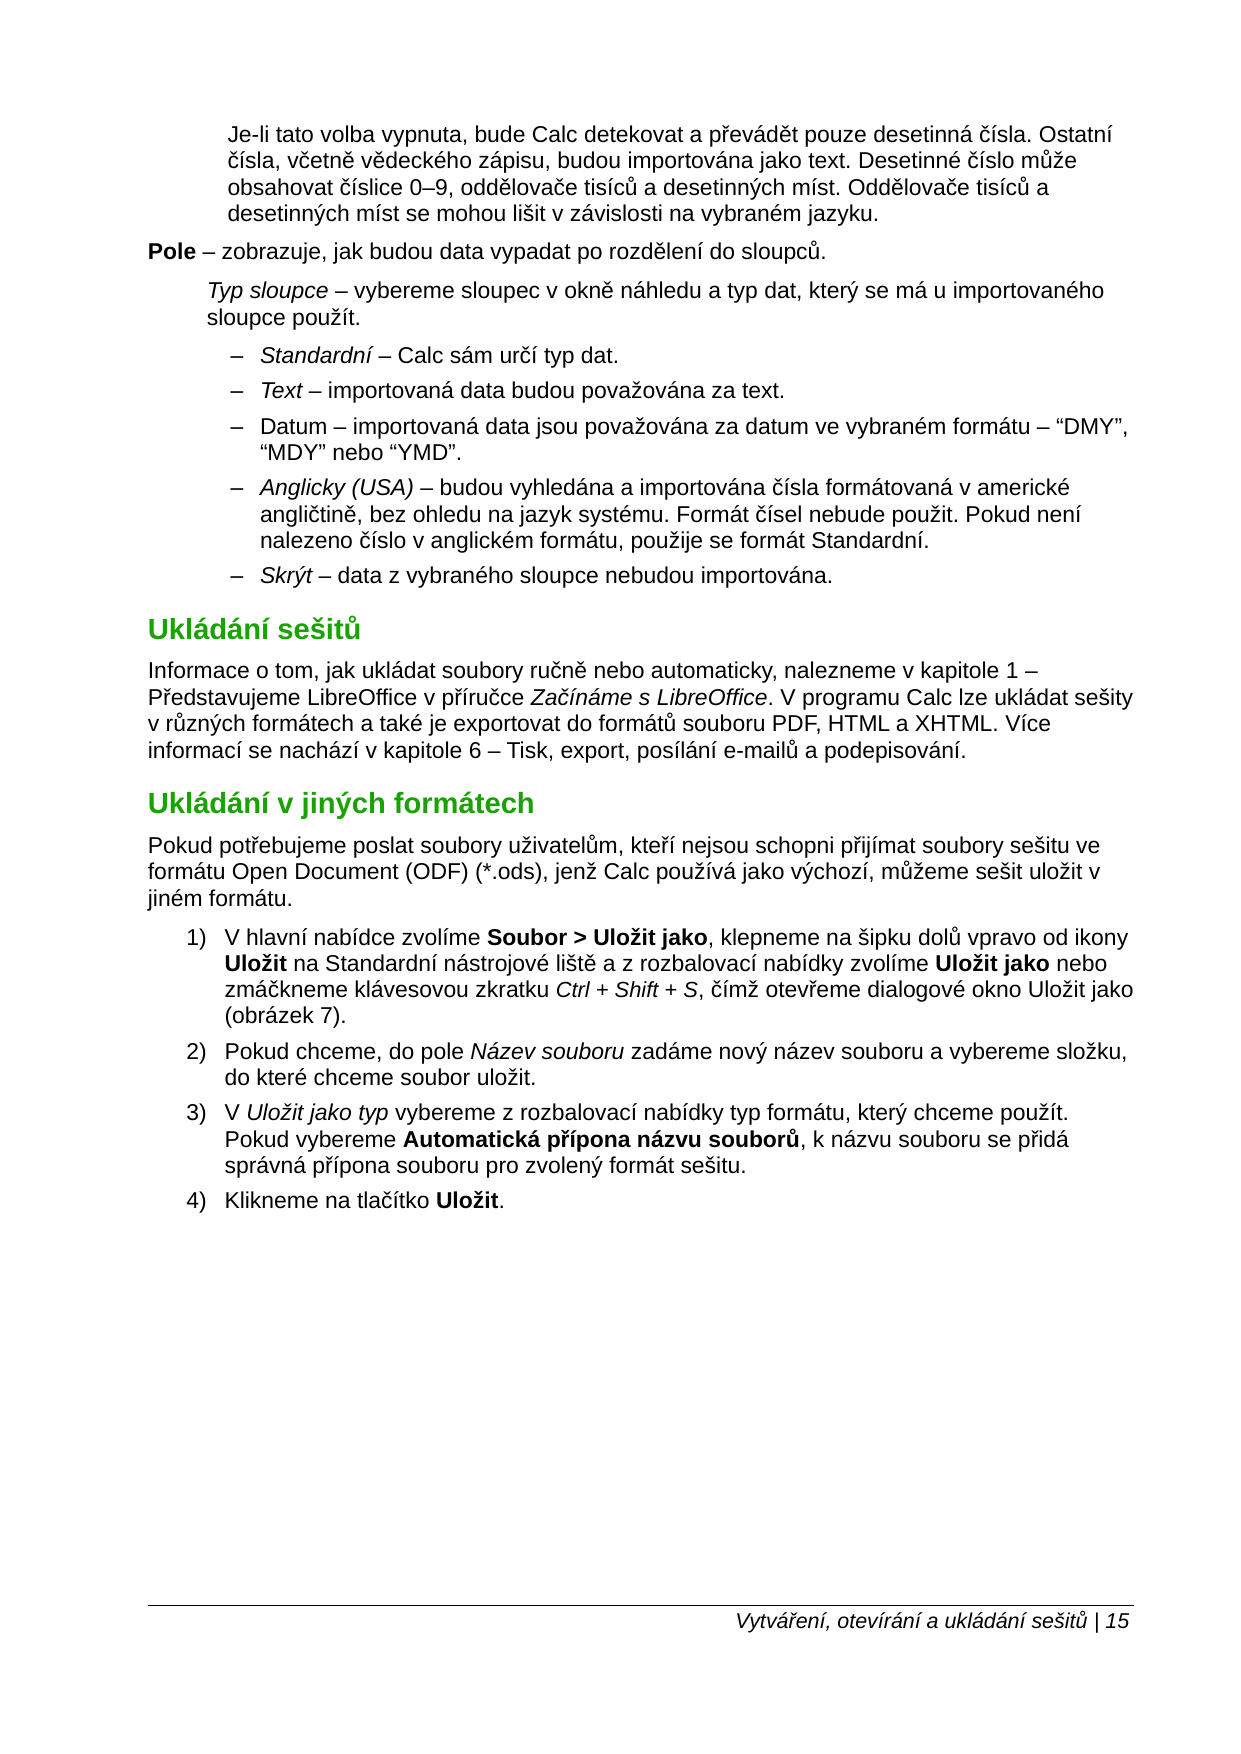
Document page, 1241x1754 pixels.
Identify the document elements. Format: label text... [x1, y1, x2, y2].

list Standardní – Calc sám určí typ dat. [230, 342, 1134, 369]
list Text – importovaná data budou považována za text. [230, 377, 1134, 404]
subtitle Ukládání v jiných formátech [148, 787, 1134, 820]
text Informace o tom, jak ukládat soubory ručně nebo automaticky, nalezneme v kapitole 1 – Představujeme LibreOffice v příručce Začínáme s LibreOffice. V programu Calc lze ukládat sešity v různých formátech a také je exportovat do formátů souboru PDF, HTML a XHTML. Více informací se nachází v kapitole 6 – Tisk, export, posílání e-mailů a podepisování. [148, 657, 1134, 763]
list V hlavní nabídce zvolíme Soubor > Uložit jako, klepneme na šipku dolů vpravo od ikony Uložit na Standardní nástrojové liště a z rozbalovací nabídky zvolíme Uložit jako nebo zmáčkneme klávesovou zkratku Ctrl + Shift + S, čímž otevřeme dialogové okno Uložit jako (obrázek 7). [207, 923, 1134, 1029]
list Klikneme na tlačítko Uložit. [207, 1187, 1134, 1213]
list Je-li tato volba vypnuta, bude Calc detekovat a převádět pouze desetinná čísla. Ostatní čísla, včetně vědeckého zápisu, budou importována jako text. Desetinné číslo může obsahovat číslice 0–9, oddělovače tisíců a desetinných míst. Oddělovače tisíců a desetinných míst se mohou lišit v závislosti na vybraném jazyku. [185, 118, 1134, 229]
list V Uložit jako typ vybereme z rozbalovací nabídky typ formátu, který chceme použít. Pokud vybereme Automatická přípona názvu souborů, k názvu souboru se přidá správná přípona souboru pro zvolený formát sešitu. [207, 1099, 1134, 1178]
list Skrýt – data z vybraného sloupce nebudou importována. [230, 562, 1134, 588]
list Datum – importovaná data jsou považována za datum ve vybraném formátu – “DMY”, “MDY” nebo “YMD”. [230, 413, 1134, 465]
subtitle Ukládání sešitů [148, 612, 1134, 646]
list Anglicky (USA) – budou vyhledána a importována čísla formátovaná v americké angličtině, bez ohledu na jazyk systému. Formát čísel nebude použit. Pokud není nalezeno číslo v anglickém formátu, použije se formát Standardní. [230, 474, 1134, 553]
list Pokud potřebujeme poslat soubory uživatelům, kteří nejsou schopni přijímat soubory sešitu ve formátu Open Document (ODF) (*.ods), jenž Calc používá jako výchozí, můžeme sešit uložit v jiném formátu. [148, 832, 1134, 911]
text Typ sloupce – vybereme sloupec v okně náhledu a typ dat, který se má u importovaného sloupce použít. [207, 277, 1134, 330]
text Pole – zobrazuje, jak budou data vypadat po rozdělení do sloupců. [148, 238, 1134, 264]
list Pokud chceme, do pole Název souboru zadáme nový název souboru a vybereme složku, do které chceme soubor uložit. [207, 1038, 1134, 1090]
